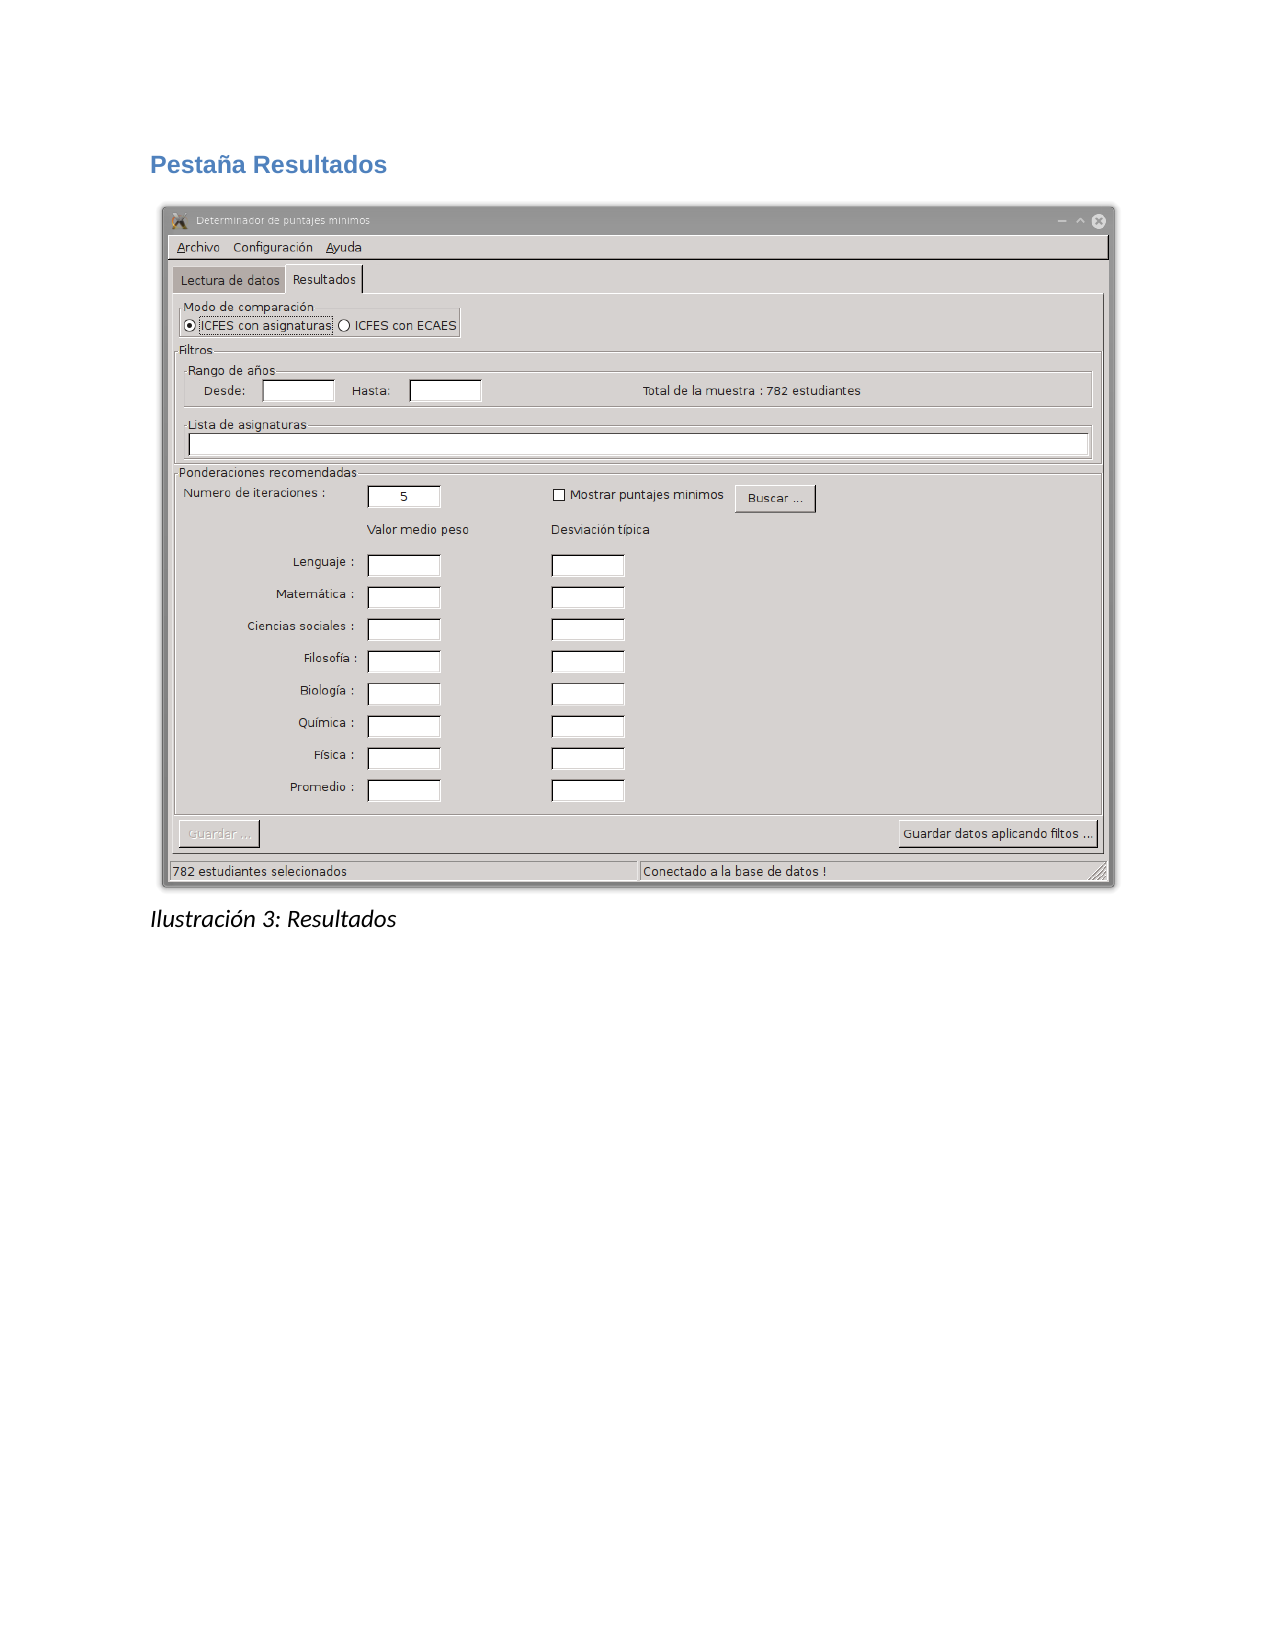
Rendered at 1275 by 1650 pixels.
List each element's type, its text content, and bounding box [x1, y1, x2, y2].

text Ilustración 3: Resultados [150, 899, 1125, 934]
subtitle Pestaña Resultados [150, 150, 1125, 179]
picture [150, 195, 1126, 899]
